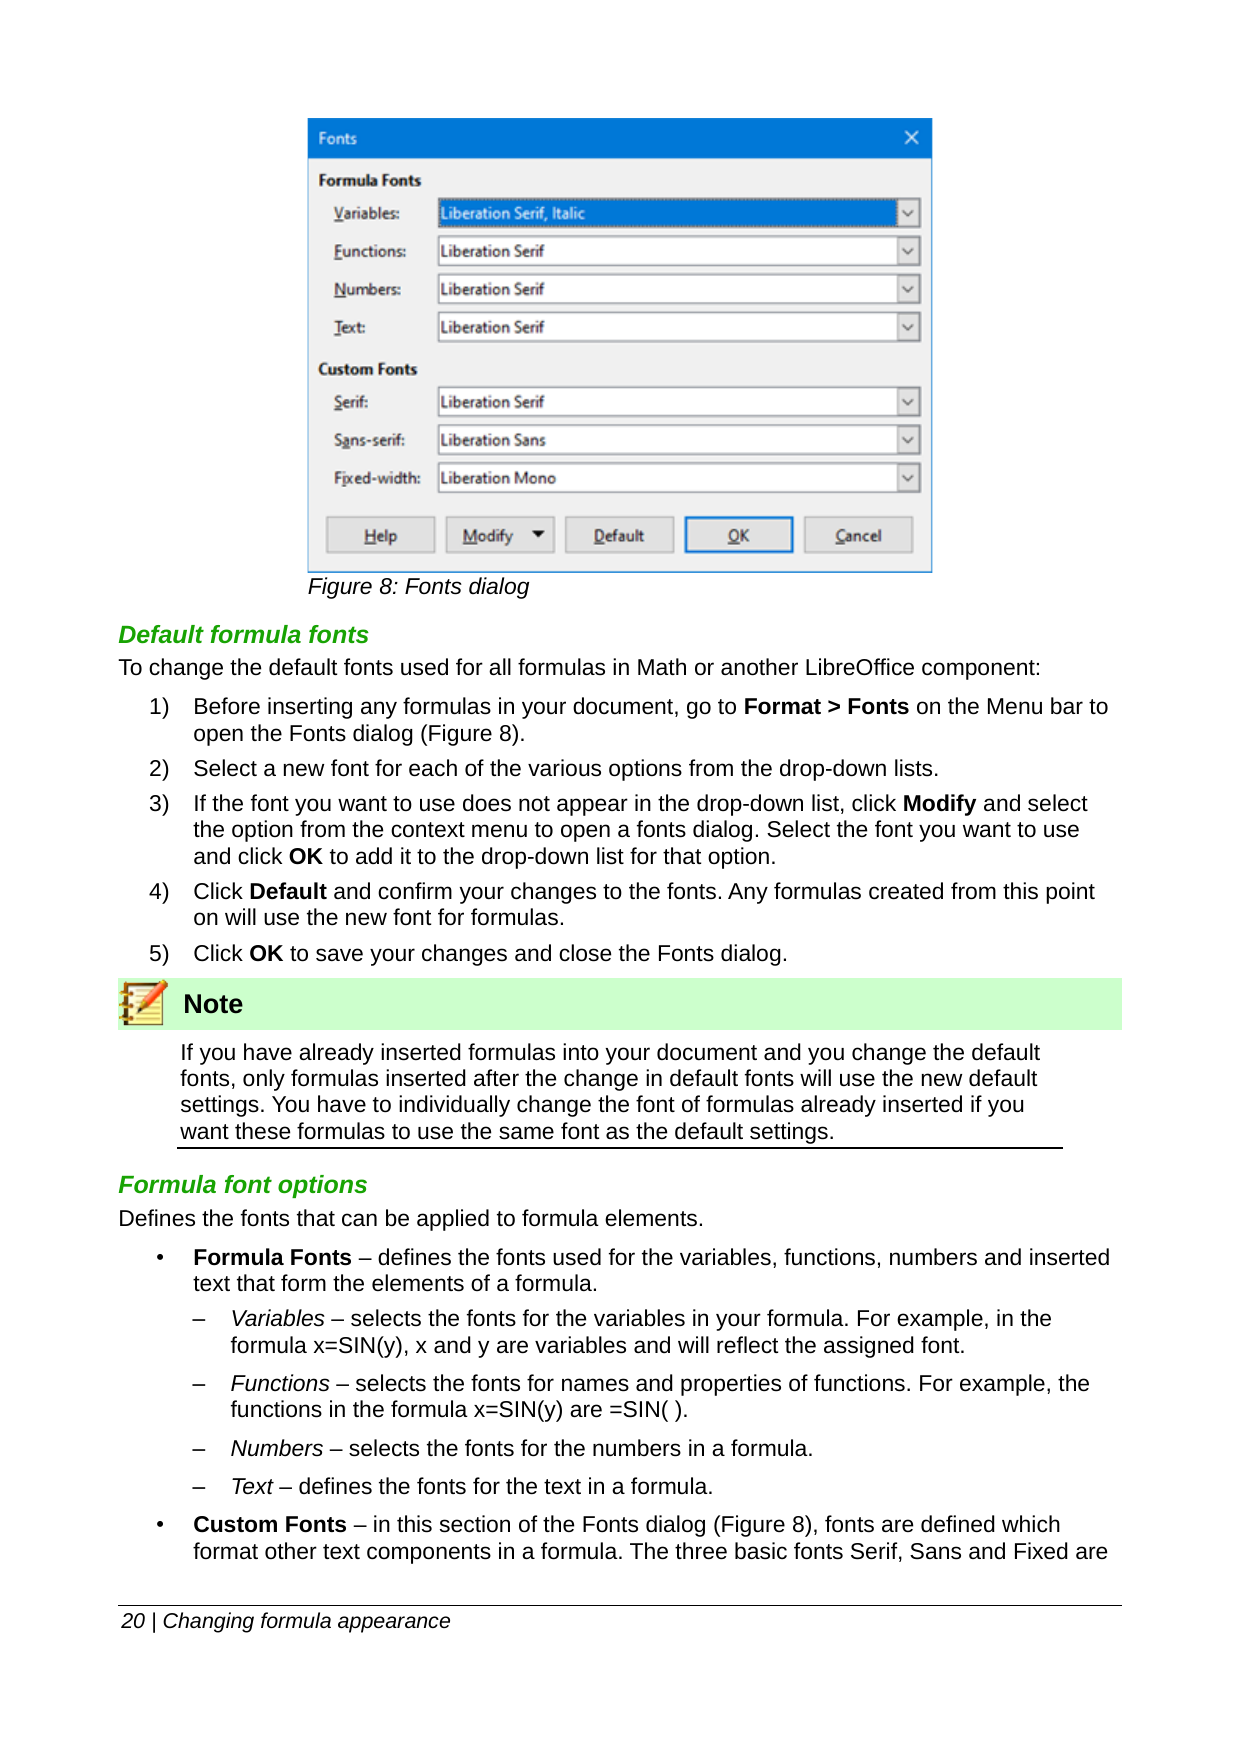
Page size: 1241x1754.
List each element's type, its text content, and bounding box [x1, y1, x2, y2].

text Defines the fonts that can be applied to formula elements. [118, 1205, 1122, 1231]
list Variables – selects the fonts for the variables in your formula. For example, in the formula x=SIN(y), x and y are variables and will reflect the assigned font. [192, 1305, 1122, 1358]
list Text – defines the fonts for the text in a formula. [192, 1473, 1122, 1499]
list If the font you want to use does not appear in the drop-down list, click Modify and select the option from the context menu to open a fonts dialog. Select the font you want to use and click OK to add it to the drop-down list for that option. [169, 790, 1122, 869]
picture [307, 118, 933, 573]
list Click Default and confirm your changes to the fonts. Any formulas created from this point on will use the new font for formulas. [169, 878, 1122, 931]
subtitle Note [118, 978, 1122, 1030]
list Custom Fonts – in this section of the Fonts dialog (Figure 8), fonts are defined which format other text components in a formula. The three basic fonts Serif, Sans and Fixed are [156, 1511, 1122, 1564]
text Figure 8: Fonts dialog [308, 573, 933, 599]
list Numbers – selects the fonts for the numbers in a formula. [192, 1435, 1122, 1461]
list Select a new font for each of the various options from the drop-down lists. [169, 755, 1122, 781]
list Click OK to save your changes and close the Fonts dialog. [169, 939, 1122, 966]
text To change the default fonts used for all formulas in Math or another LibreOffice component: [118, 654, 1122, 681]
picture [119, 978, 170, 1029]
list Functions – selects the fonts for names and properties of functions. For example, the functions in the formula x=SIN(y) are =SIN( ). [192, 1370, 1122, 1423]
subtitle Formula font options [118, 1170, 1122, 1199]
list Before inserting any formulas in your document, go to Format > Fonts on the Menu bar to open the Fonts dialog (Figure 8). [169, 693, 1122, 746]
list Formula Fonts – defines the fonts used for the variables, functions, numbers and inserted text that form the elements of a formula. [156, 1244, 1122, 1296]
subtitle Default formula fonts [118, 620, 1122, 648]
text If you have already inserted formulas into your document and you change the default fonts, only formulas inserted after the change in default fonts will use the new default settings. You have to individually change the font of formulas already inserted if you want these formulas to use the same font as the default settings. [177, 1036, 1063, 1147]
